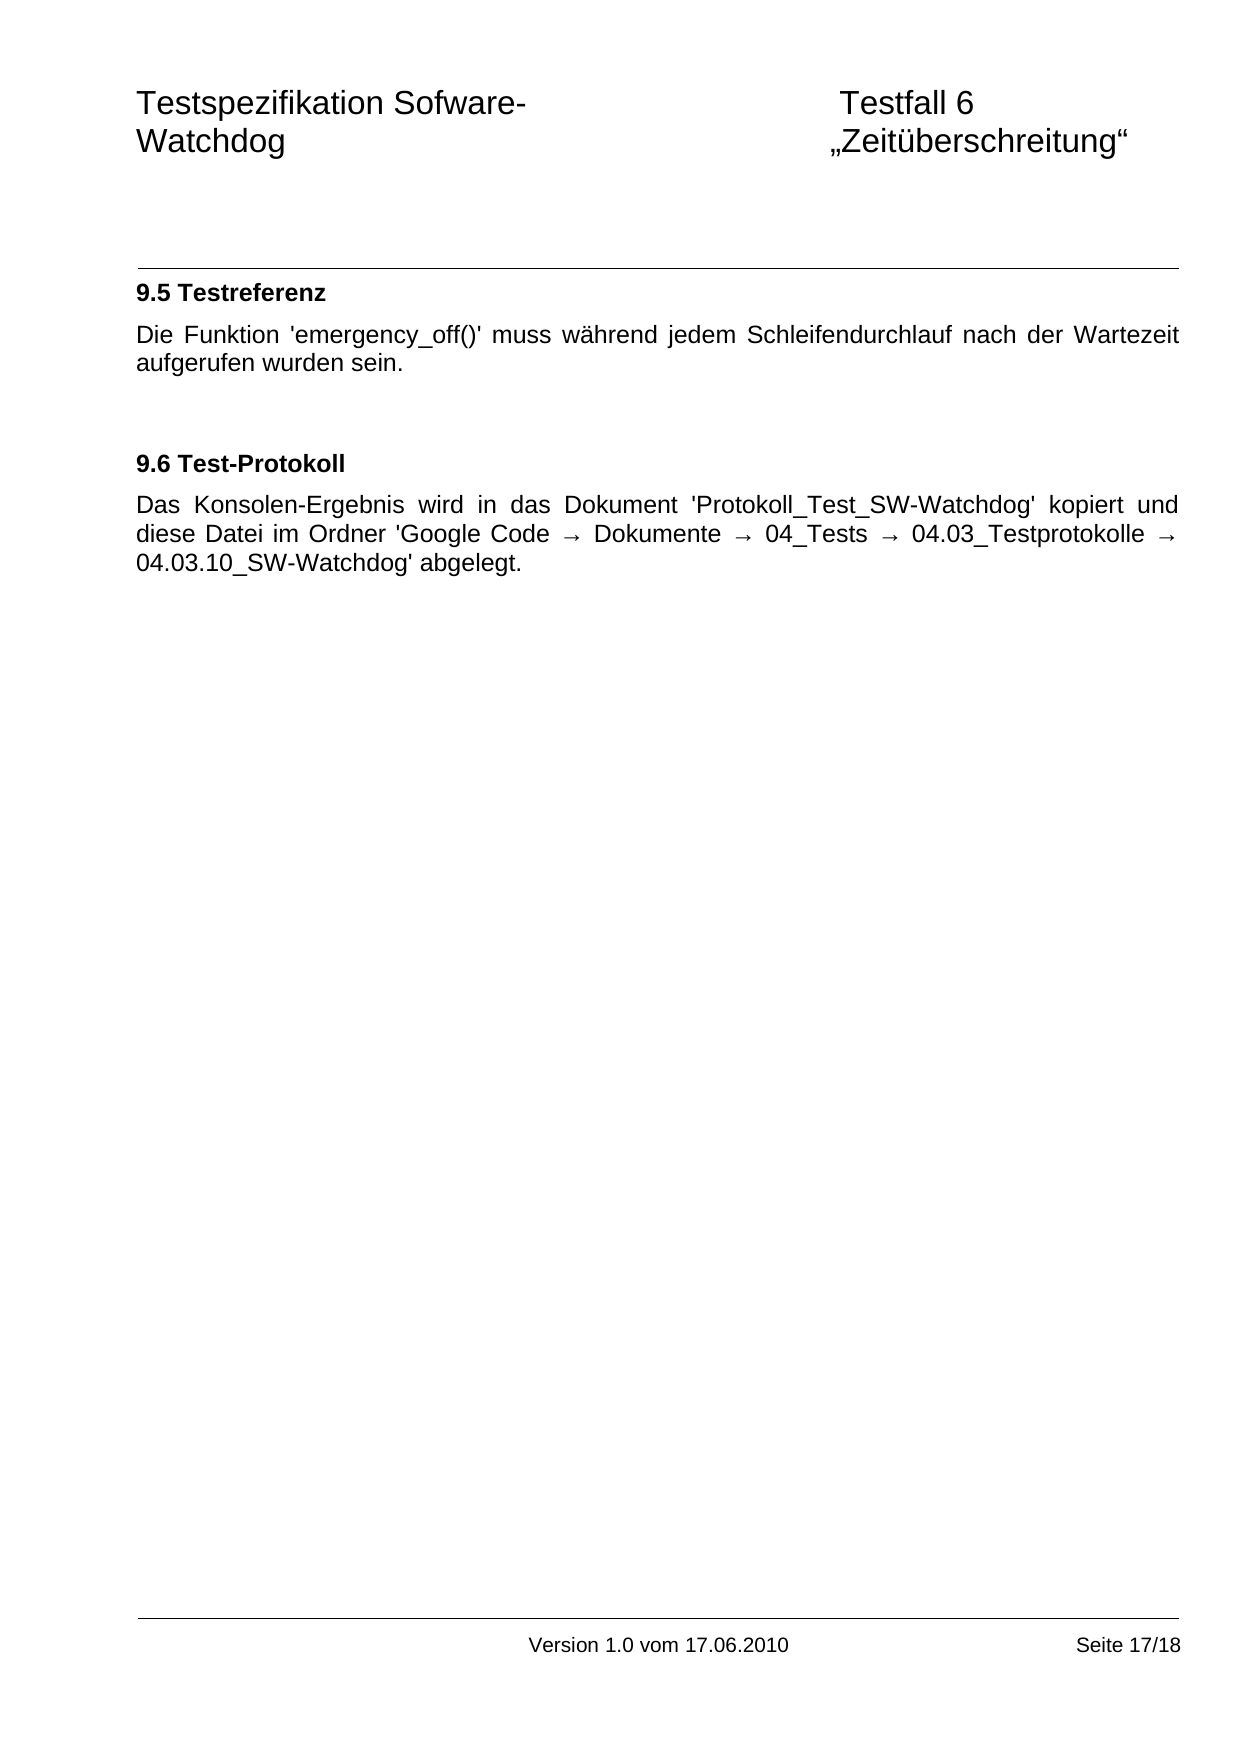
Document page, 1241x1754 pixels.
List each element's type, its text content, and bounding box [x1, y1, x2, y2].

subtitle Testreferenz [136, 289, 1181, 307]
text Die Funktion 'emergency_off()' muss während jedem Schleifendurchlauf nach der Wartezeit aufgerufen wurden sein. [136, 319, 1181, 377]
text Das Konsolen-Ergebnis wird in das Dokument 'Protokoll_Test_SW-Watchdog' kopiert und diese Datei im Ordner 'Google Code → Dokumente → 04_Tests → 04.03_Testprotokolle → 04.03.10_SW-Watchdog' abgelegt. [136, 490, 1181, 577]
subtitle Test-Protokoll [136, 449, 1181, 478]
